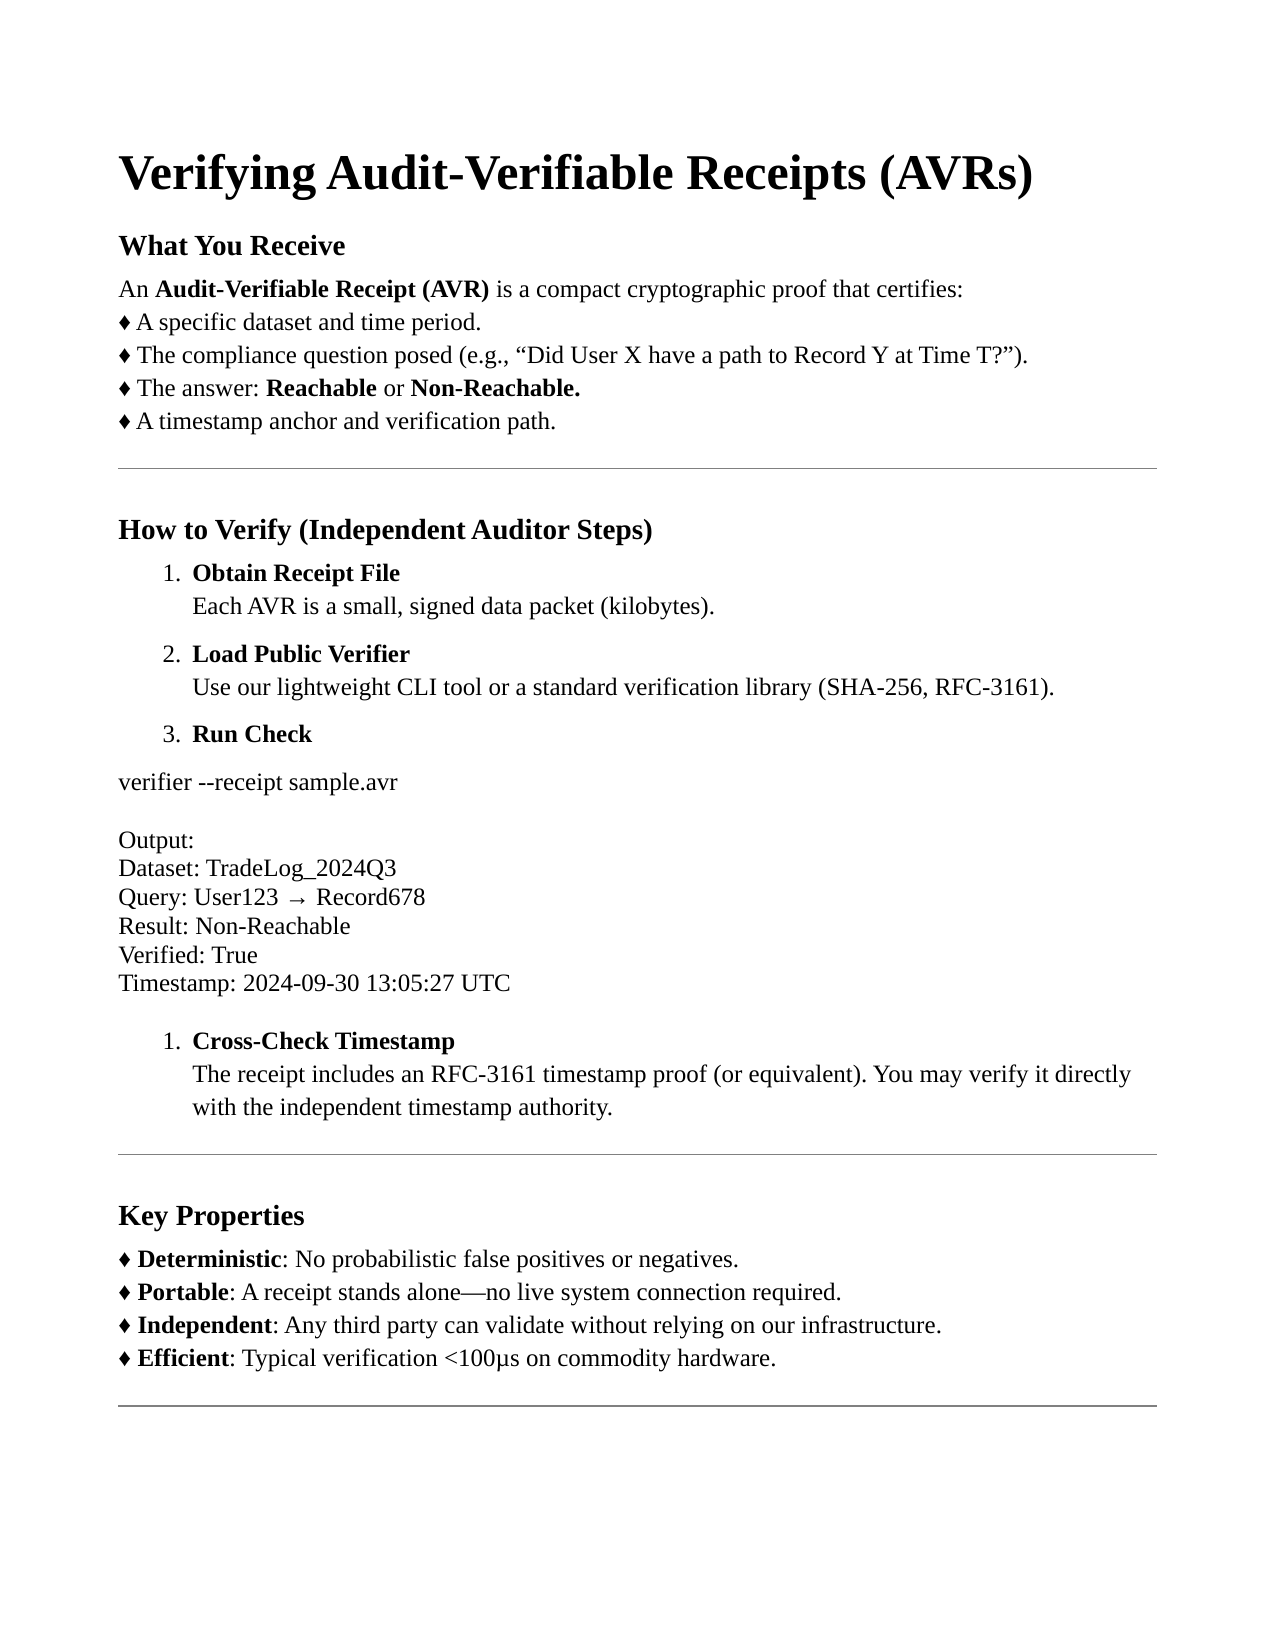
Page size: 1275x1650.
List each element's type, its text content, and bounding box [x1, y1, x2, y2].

text An Audit-Verifiable Receipt (AVR) is a compact cryptographic proof that certifies: ♦ A specific dataset and time period. ♦ The compliance question posed (e.g., “Did User X have a path to Record Y at Time T?”). ♦ The answer: Reachable or Non-Reachable. ♦ A timestamp anchor and verification path. [118, 274, 1157, 434]
subtitle What You Receive [118, 228, 1157, 261]
list Obtain Receipt File Each AVR is a small, signed data packet (kilobytes). [162, 558, 1157, 620]
text Dataset: TradeLog_2024Q3 Query: User123 → Record678 Result: Non-Reachable Verified: True Timestamp: 2024-09-30 13:05:27 UTC [118, 853, 1157, 1026]
subtitle Key Properties [118, 1198, 1157, 1232]
subtitle How to Verify (Independent Auditor Steps) [118, 512, 1157, 546]
list Run Check [162, 719, 1157, 748]
subtitle Verifying Audit-Verifiable Receipts (AVRs) [118, 143, 1157, 201]
text Output: [118, 825, 1157, 853]
text ♦ Deterministic: No probabilistic false positives or negatives. ♦ Portable: A receipt stands alone—no live system connection required. ♦ Independent: Any third party can validate without relying on our infrastructure. ♦ Efficient: Typical verification <100µs on commodity hardware. [118, 1244, 1157, 1372]
text verifier --receipt sample.avr [118, 767, 1157, 825]
list Cross-Check Timestamp The receipt includes an RFC-3161 timestamp proof (or equivalent). You may verify it directly with the independent timestamp authority. [162, 1026, 1157, 1121]
list Load Public Verifier Use our lightweight CLI tool or a standard verification library (SHA-256, RFC-3161). [162, 639, 1157, 701]
